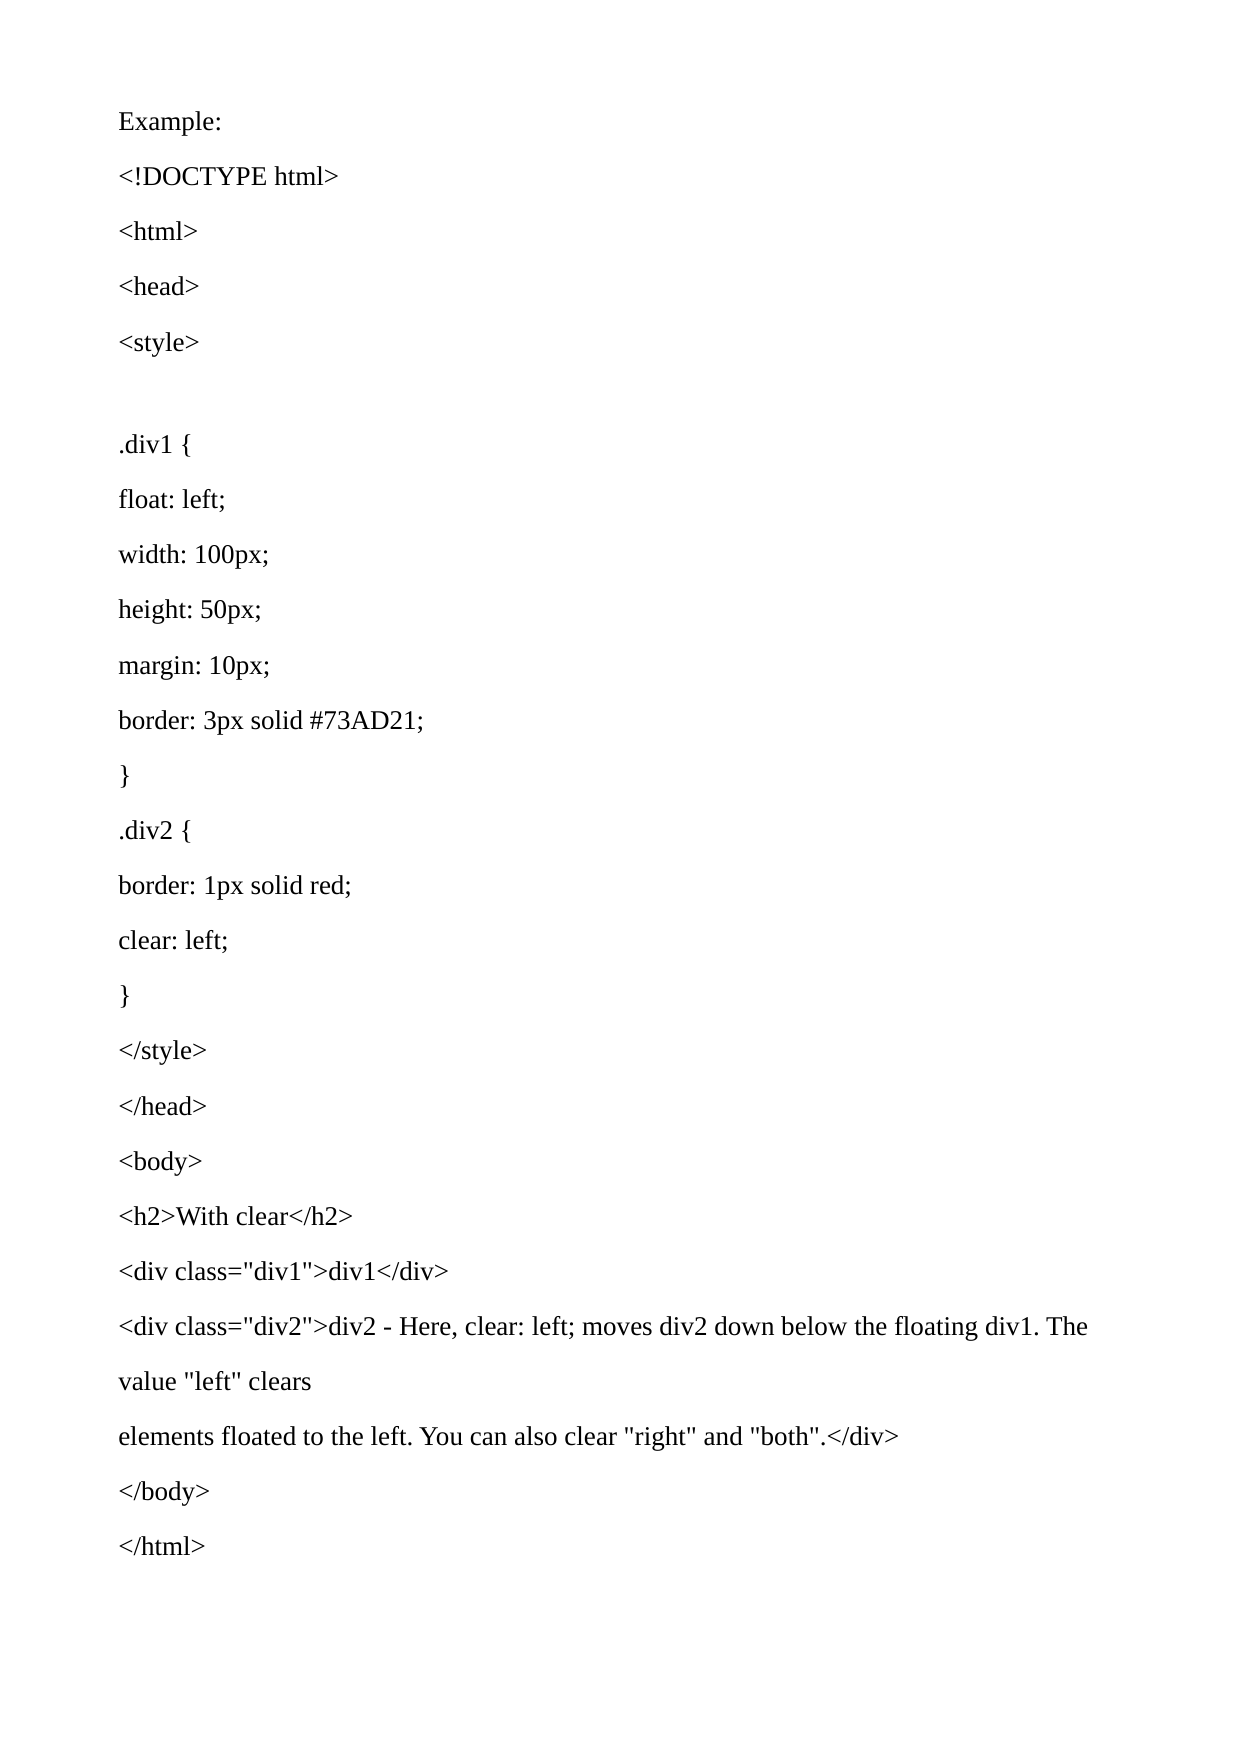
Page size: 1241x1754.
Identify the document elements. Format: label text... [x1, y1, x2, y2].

text <div class="div2">div2 - Here, clear: left; moves div2 down below the floating div1. The [118, 1323, 1122, 1338]
text <div class="div1">div1</div> [118, 1268, 1122, 1283]
text margin: 10px; [239, 662, 1122, 677]
text } [118, 992, 1122, 1008]
text float: left; [118, 496, 1122, 512]
text border: 3px solid #73AD21; [220, 717, 1122, 732]
text <style> [118, 338, 1122, 354]
text border: 1px solid red; [220, 882, 1122, 898]
text border: 1px solid red; [118, 882, 218, 898]
text <body> [181, 1158, 1122, 1173]
text <body> [118, 1158, 180, 1173]
text <!DOCTYPE html> [118, 173, 1122, 189]
text </body> [118, 1488, 187, 1504]
text </style> [118, 1047, 165, 1063]
text border: 3px solid #73AD21; [118, 717, 218, 732]
text <html> [118, 228, 1122, 244]
text </html> [118, 1543, 1122, 1559]
text .div1 { [118, 441, 1122, 457]
text width: 100px; [118, 551, 236, 567]
text Example: [185, 118, 1122, 134]
text .div2 { [118, 827, 1122, 842]
text width: 100px; [238, 551, 1122, 567]
text <head> [118, 283, 1122, 299]
text </style> [165, 1047, 1122, 1063]
text elements floated to the left. You can also clear "right" and "both".</div> [118, 1433, 1122, 1449]
text height: 50px; [118, 607, 229, 622]
text value "left" clears [118, 1378, 1122, 1393]
text } [118, 772, 1122, 787]
text </body> [187, 1488, 1122, 1504]
text Example: [118, 118, 183, 134]
text margin: 10px; [118, 662, 237, 677]
text clear: left; [118, 937, 1122, 953]
text height: 50px; [231, 607, 1122, 622]
text <h2>With clear</h2> [118, 1213, 1122, 1228]
text </head> [118, 1102, 1122, 1118]
